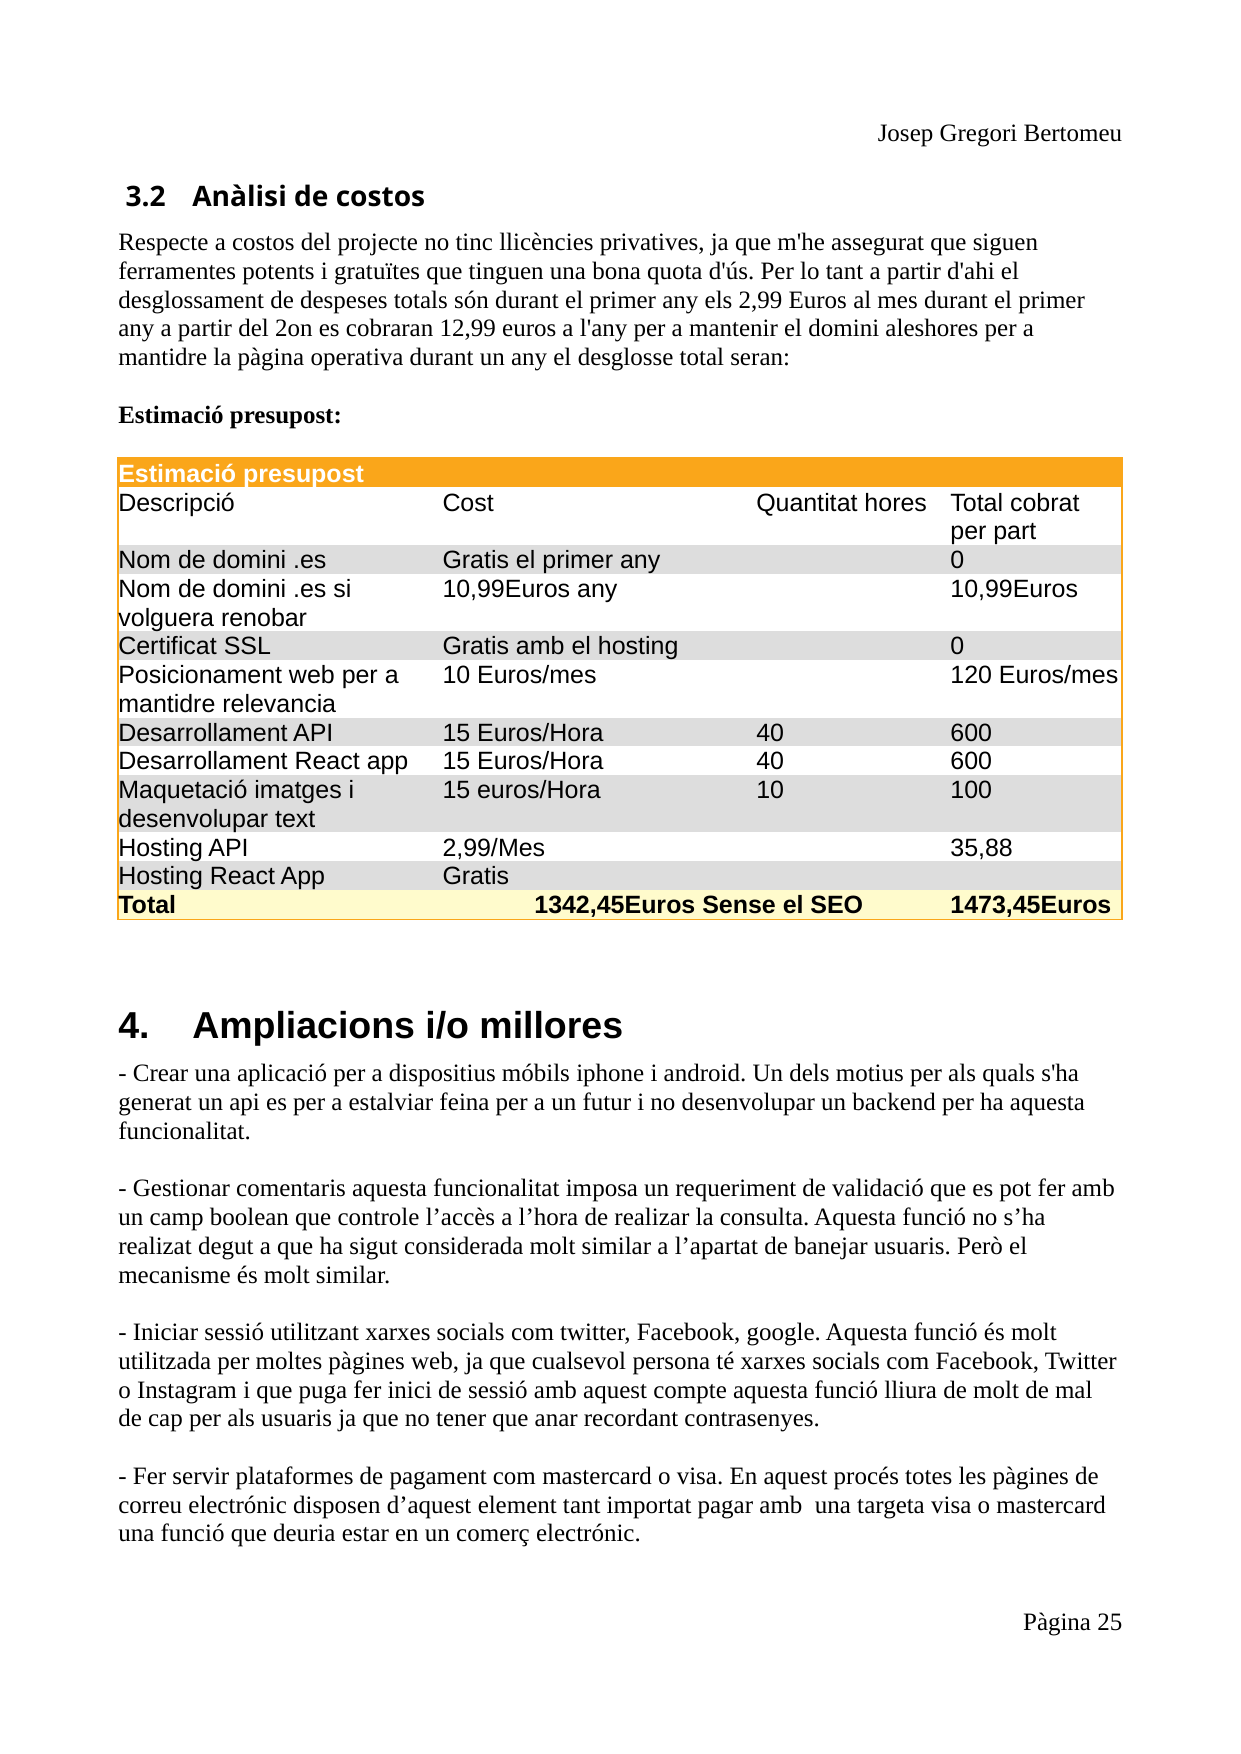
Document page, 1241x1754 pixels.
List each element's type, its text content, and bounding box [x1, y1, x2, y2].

table_cell Gratis amb el hosting [442, 631, 756, 660]
table_cell 2,99/Mes [442, 833, 756, 861]
table_cell 10 Euros/mes [442, 660, 756, 717]
table_cell Posicionament web per a mantidre relevancia [119, 660, 442, 717]
table_header Estimació presupost [119, 459, 1121, 487]
table_cell 1342,45Euros Sense el SEO [534, 890, 950, 919]
subtitle Anàlisi de costos [118, 176, 1122, 215]
table_cell Descripció [119, 488, 442, 545]
table_cell [756, 833, 950, 861]
table_cell 40 [756, 718, 950, 746]
table_cell 0 [950, 631, 1121, 660]
table_cell Gratis [442, 861, 756, 890]
table_cell Maquetació imatges i desenvolupar text [119, 775, 442, 832]
table_cell 10,99Euros [950, 574, 1121, 631]
table_cell Desarrollament React app [119, 746, 442, 775]
table_cell Nom de domini .es [119, 545, 442, 574]
table_cell Certificat SSL [119, 631, 442, 660]
table_cell 10 [756, 775, 950, 832]
table_cell [756, 861, 950, 890]
table_cell 600 [950, 718, 1121, 746]
table_cell 35,88 [950, 833, 1121, 861]
table_cell Cost [442, 488, 756, 545]
table_cell Hosting API [119, 833, 442, 861]
table_cell [756, 631, 950, 660]
table_cell Total [119, 890, 534, 919]
table_cell 15 euros/Hora [442, 775, 756, 832]
table_cell [950, 861, 1121, 890]
table_cell Desarrollament API [119, 718, 442, 746]
table_cell Nom de domini .es si volguera renobar [119, 574, 442, 631]
table_cell 600 [950, 746, 1121, 775]
table_cell Gratis el primer any [442, 545, 756, 574]
table_cell 1473,45Euros [950, 890, 1121, 919]
table_cell 0 [950, 545, 1121, 574]
table_cell [756, 660, 950, 717]
table_cell 15 Euros/Hora [442, 718, 756, 746]
table_cell 10,99Euros any [442, 574, 756, 631]
table_cell Quantitat hores [756, 488, 950, 545]
table_cell 120 Euros/mes [950, 660, 1121, 717]
table_cell Total cobrat per part [950, 488, 1121, 545]
table_cell 40 [756, 746, 950, 775]
table_cell [756, 574, 950, 631]
table_cell [756, 545, 950, 574]
table_cell 15 Euros/Hora [442, 746, 756, 775]
text - Crear una aplicació per a dispositius móbils iphone i android. Un dels motius per als quals s'ha generat un api es per a estalviar feina per a un futur i no desenvolupar un backend per ha aquesta funcionalitat. - Gestionar comentaris aquesta funcionalitat imposa un requeriment de validació que es pot fer amb un camp boolean que controle l’accès a l’hora de realizar la consulta. Aquesta funció no s’ha realizat degut a que ha sigut considerada molt similar a l’apartat de banejar usuaris. Però el mecanisme és molt similar. - Iniciar sessió utilitzant xarxes socials com twitter, Facebook, google. Aquesta funció és molt utilitzada per moltes pàgines web, ja que cualsevol persona té xarxes socials com Facebook, Twitter o Instagram i que puga fer inici de sessió amb aquest compte aquesta funció lliura de molt de mal de cap per als usuaris ja que no tener que anar recordant contrasenyes. - Fer servir plataformes de pagament com mastercard o visa. En aquest procés totes les pàgines de correu electrónic disposen d’aquest element tant importat pagar amb una targeta visa o mastercard una funció que deuria estar en un comerç electrónic. [118, 1058, 1122, 1547]
table_cell Hosting React App [119, 861, 442, 890]
subtitle Ampliacions i/o millores [118, 1003, 1122, 1046]
text Estimació presupost: [118, 400, 1122, 428]
text Respecte a costos del projecte no tinc llicències privatives, ja que m'he assegurat que siguen ferramentes potents i gratuïtes que tinguen una bona quota d'ús. Per lo tant a partir d'ahi el desglossament de despeses totals són durant el primer any els 2,99 Euros al mes durant el primer any a partir del 2on es cobraran 12,99 euros a l'any per a mantenir el domini aleshores per a mantidre la pàgina operativa durant un any el desglosse total seran: [118, 227, 1122, 400]
table_cell 100 [950, 775, 1121, 832]
